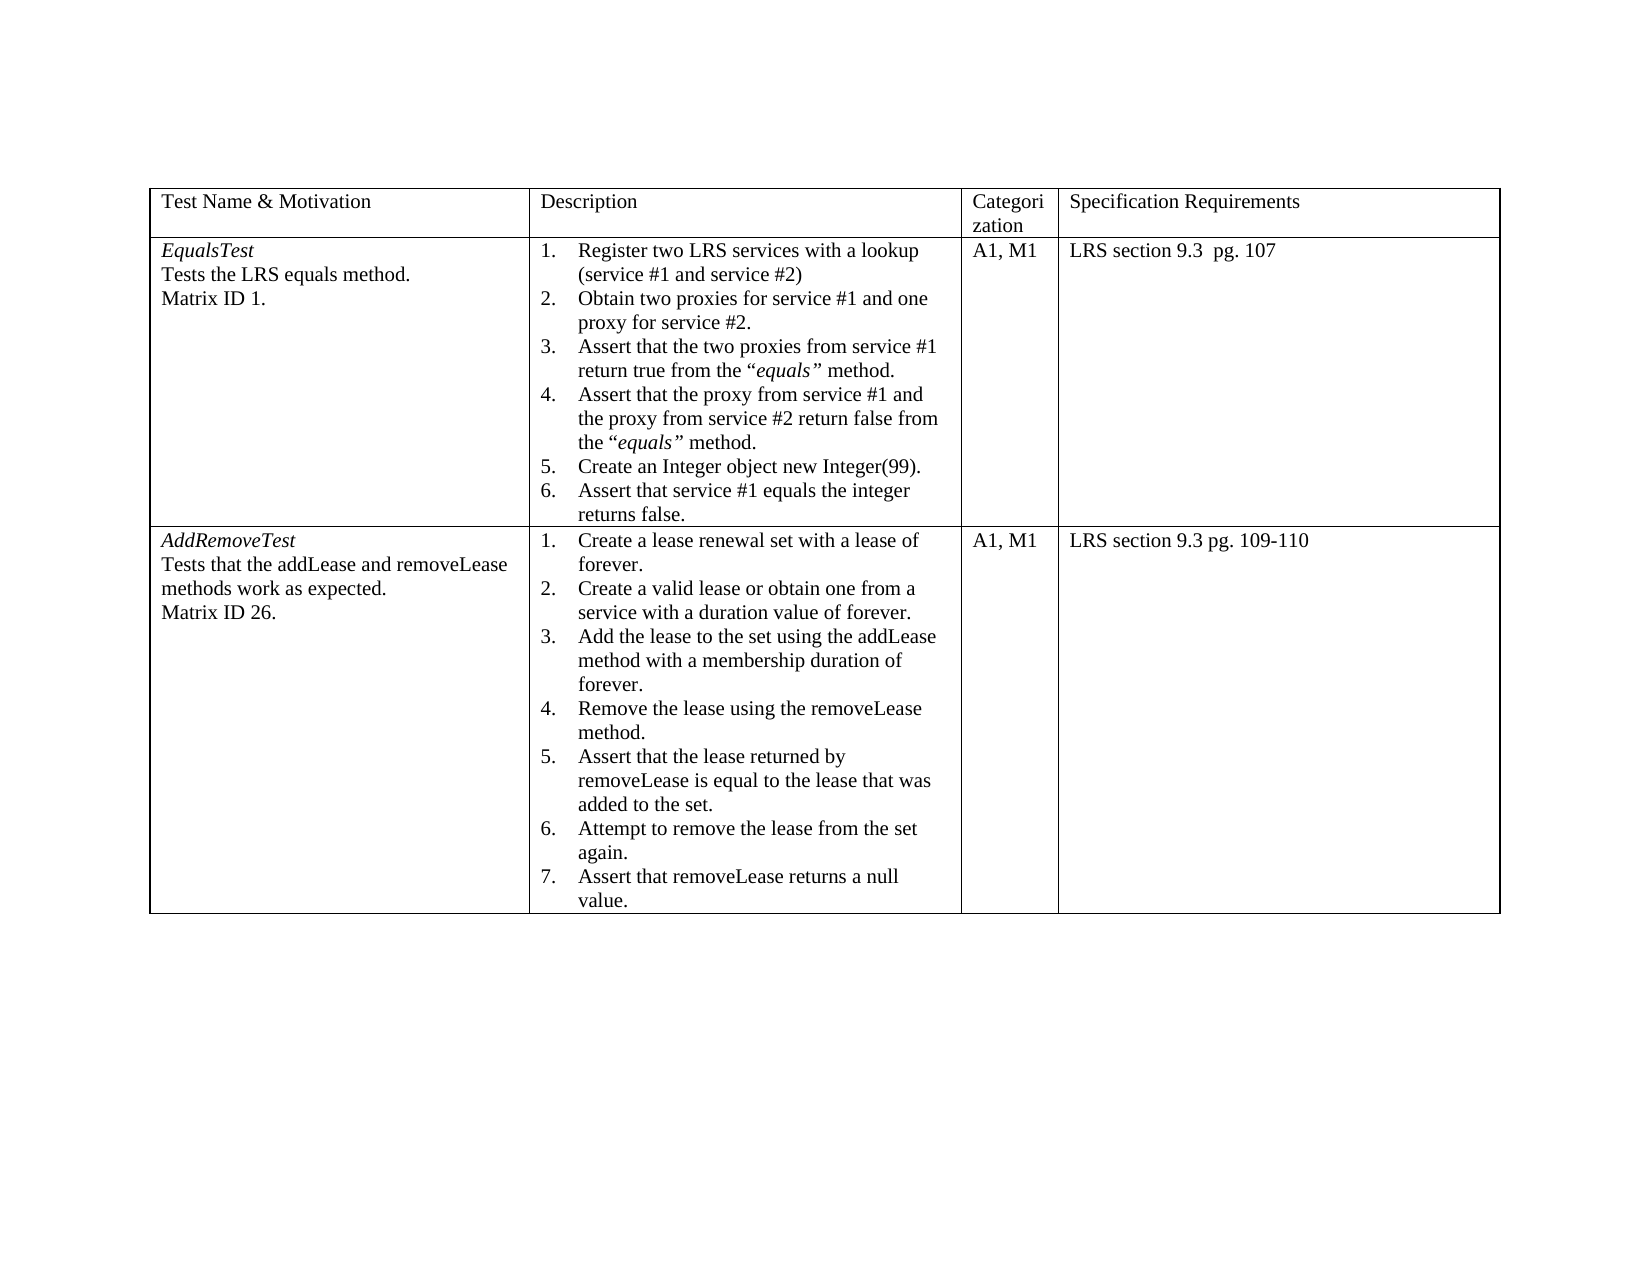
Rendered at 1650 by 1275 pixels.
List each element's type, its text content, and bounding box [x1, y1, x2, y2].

table_cell LRS section 9.3 pg. 107 [1059, 238, 1499, 526]
table_header Test Name & Motivation [151, 189, 529, 237]
table_cell EqualsTest Tests the LRS equals method. Matrix ID 1. [151, 238, 529, 526]
table_cell Create a lease renewal set with a lease of forever. Create a valid lease or obtain one from a service with a duration value of forever. Add the lease to the set using the addLease method with a membership duration of forever. Remove the lease using the removeLease method. Assert that the lease returned by removeLease is equal to the lease that was added to the set. Attempt to remove the lease from the set again. Assert that removeLease returns a null value. [530, 527, 961, 912]
table_header Specification Requirements [1059, 189, 1499, 237]
table_header Categorization [962, 189, 1058, 237]
table_cell LRS section 9.3 pg. 109-110 [1059, 527, 1499, 912]
table_cell A1, M1 [962, 238, 1058, 526]
table_cell A1, M1 [962, 527, 1058, 912]
table_cell Register two LRS services with a lookup (service #1 and service #2) Obtain two proxies for service #1 and one proxy for service #2. Assert that the two proxies from service #1 return true from the “equals” method. Assert that the proxy from service #1 and the proxy from service #2 return false from the “equals” method. Create an Integer object new Integer(99). Assert that service #1 equals the integer returns false. [530, 238, 961, 526]
table_cell AddRemoveTest Tests that the addLease and removeLease methods work as expected. Matrix ID 26. [151, 527, 529, 912]
table_header Description [530, 189, 961, 237]
